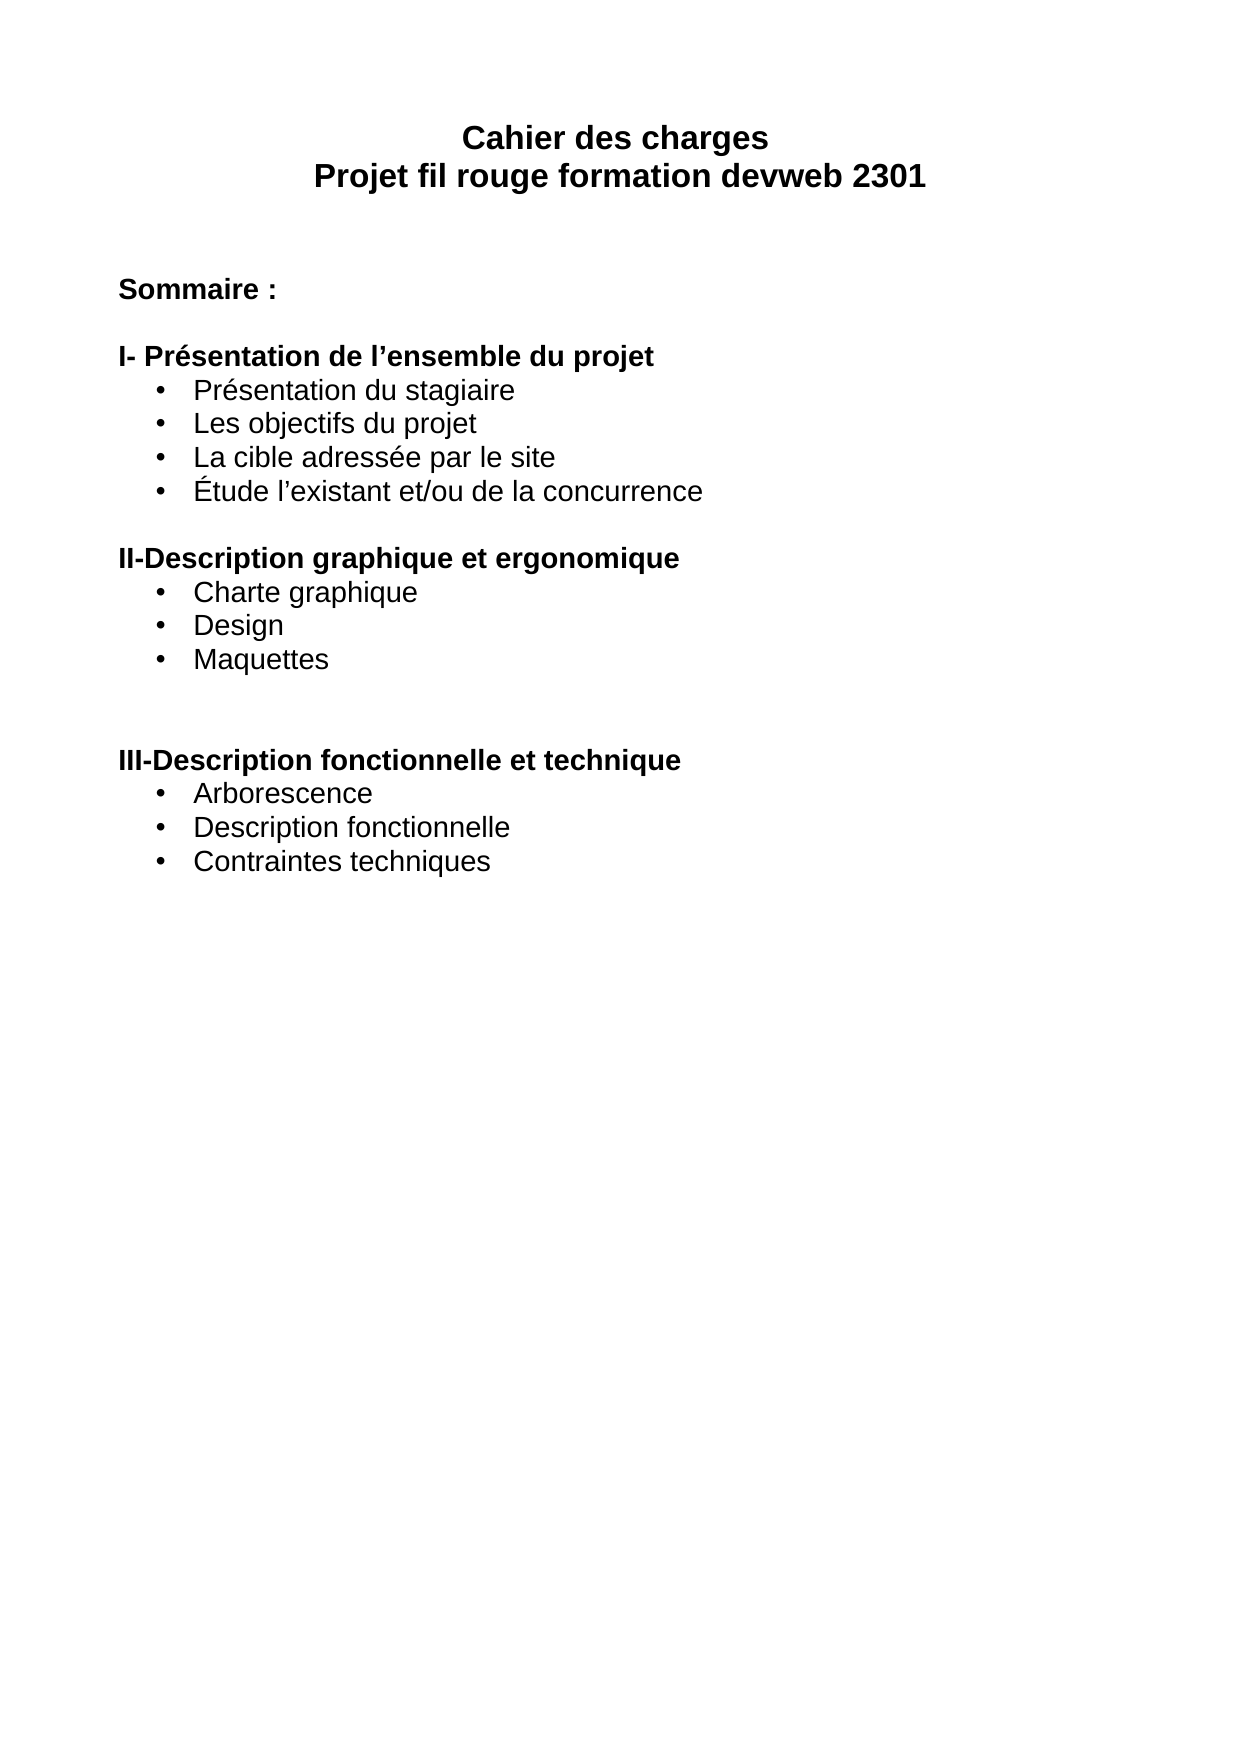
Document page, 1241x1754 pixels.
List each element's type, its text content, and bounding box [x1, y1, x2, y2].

text II-Description graphique et ergonomique [118, 541, 1122, 574]
text Cahier des charges [118, 118, 1122, 157]
text Sommaire : [118, 272, 1122, 305]
list Charte graphique [156, 574, 1122, 608]
list Étude l’existant et/ou de la concurrence [156, 474, 1122, 507]
list Arborescence [156, 776, 1122, 810]
list Description fonctionnelle [156, 810, 1122, 844]
list La cible adressée par le site [156, 440, 1122, 474]
list Présentation du stagiaire [156, 372, 1122, 406]
list Design [156, 608, 1122, 642]
list Contraintes techniques [156, 844, 1122, 878]
list Les objectifs du projet [156, 406, 1122, 440]
text Projet fil rouge formation devweb 2301 [118, 157, 1122, 195]
text III-Description fonctionnelle et technique [118, 743, 1122, 776]
text I- Présentation de l’ensemble du projet [118, 339, 1122, 372]
list Maquettes [156, 642, 1122, 676]
